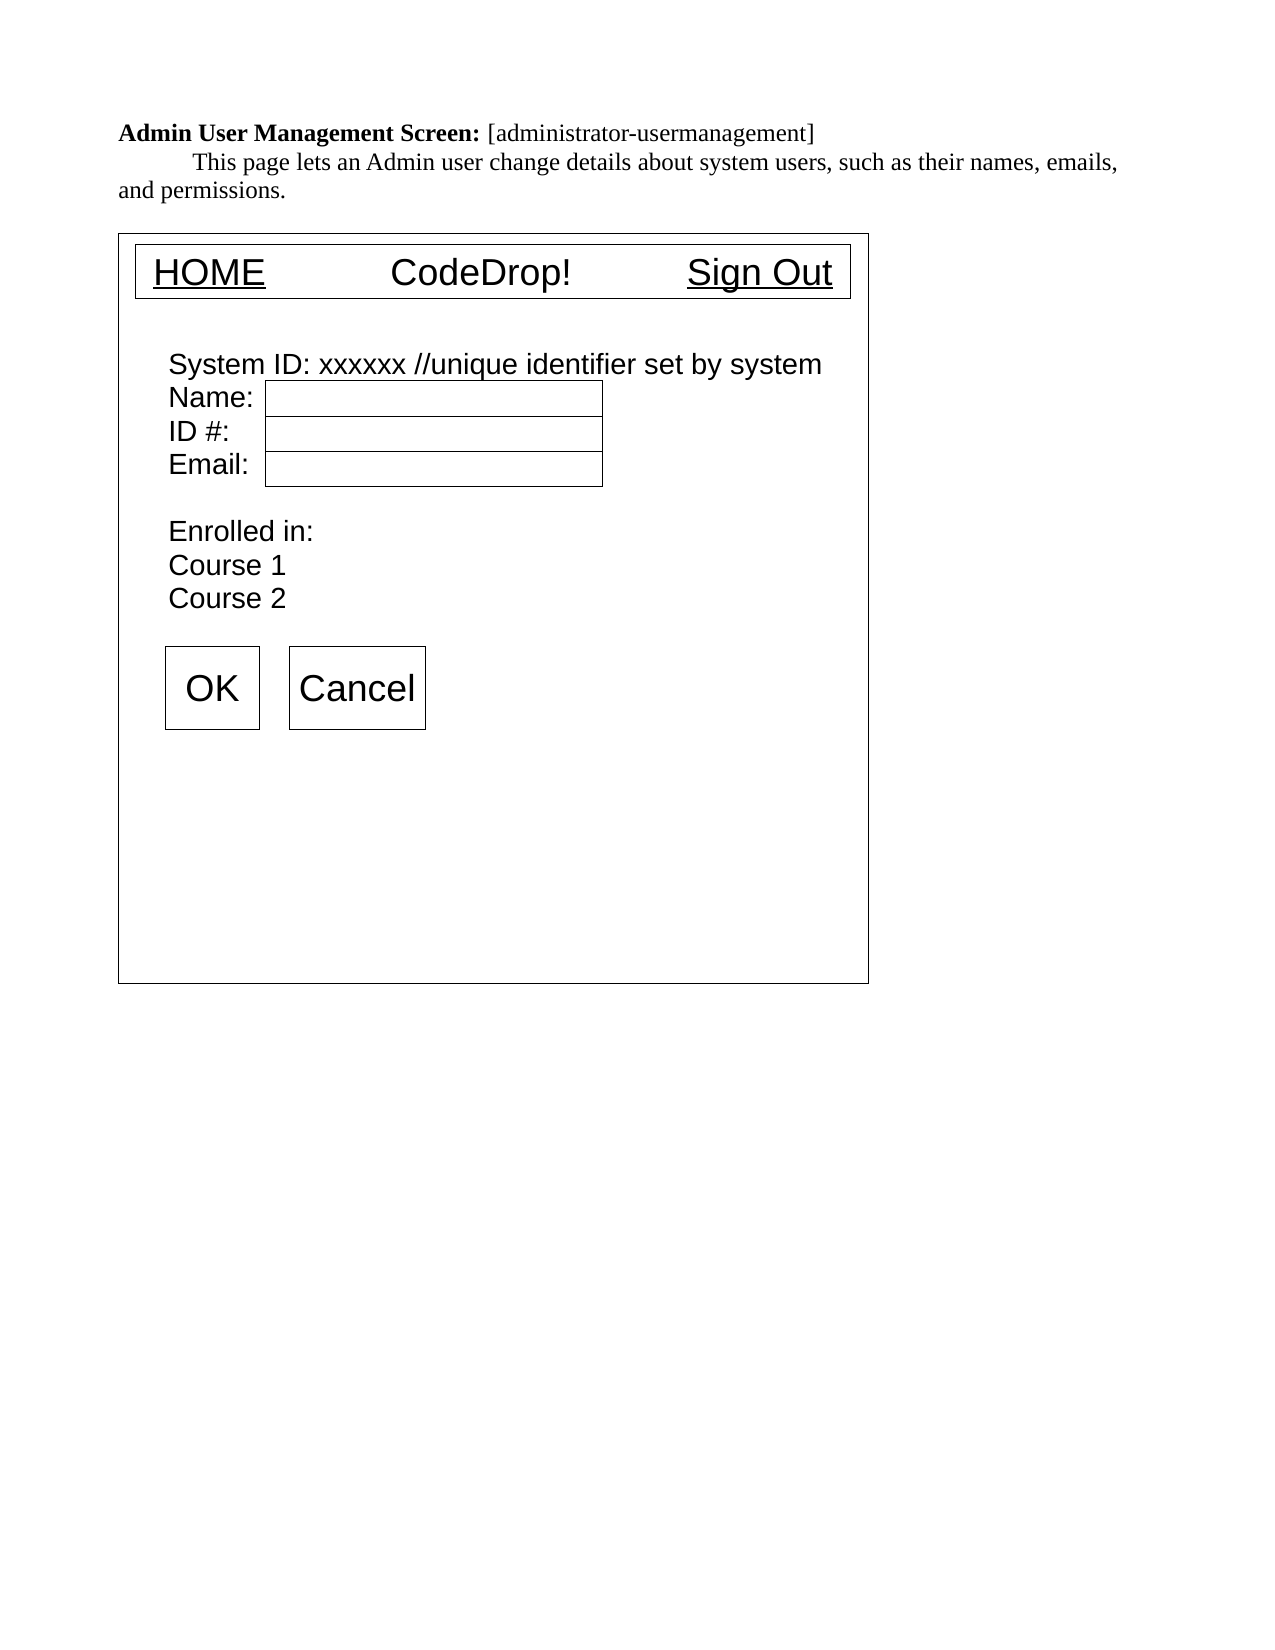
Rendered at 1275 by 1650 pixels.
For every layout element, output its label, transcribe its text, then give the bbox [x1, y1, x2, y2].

text This page lets an Admin user change details about system users, such as their names, emails, and permissions. [118, 147, 1157, 204]
text Admin User Management Screen: [administrator-usermanagement] [118, 118, 1157, 147]
